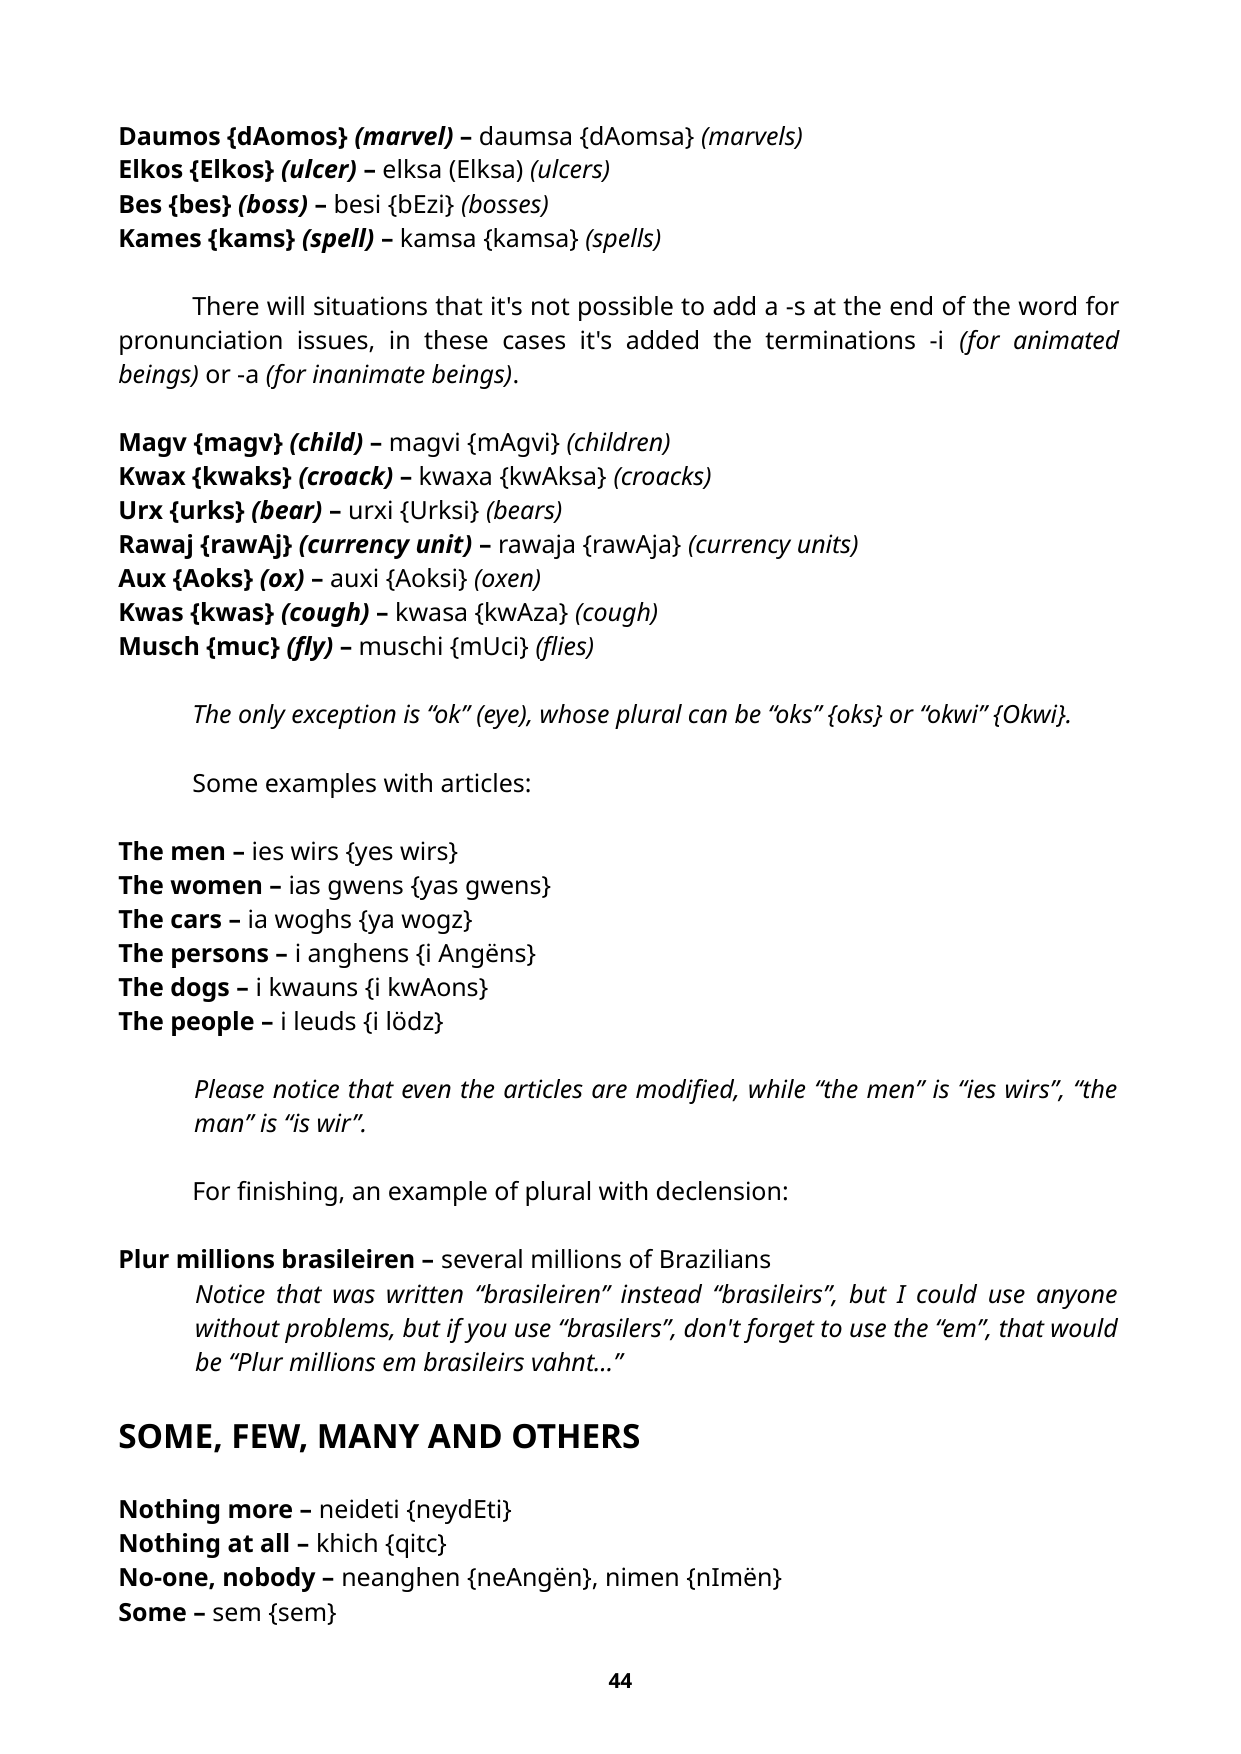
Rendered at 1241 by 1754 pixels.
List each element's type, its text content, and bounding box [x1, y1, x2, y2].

text Nothing more – neideti {neydEti} [118, 1492, 1122, 1526]
text Kames {kams} (spell) – kamsa {kamsa} (spells) [118, 220, 1122, 254]
text Please notice that even the articles are modified, while “the men” is “ies wirs”, “the man” is “is wir”. [194, 1072, 1122, 1140]
text Rawaj {rawAj} (currency unit) – rawaja {rawAja} (currency units) [118, 527, 1122, 561]
text Magv {magv} (child) – magvi {mAgvi} (children) [118, 425, 1122, 459]
text The women – ias gwens {yas gwens} [118, 867, 1122, 902]
text Aux {Aoks} (ox) – auxi {Aoksi} (oxen) [118, 561, 1122, 595]
text For finishing, an example of plural with declension: [118, 1174, 1122, 1208]
text Elkos {Elkos} (ulcer) – elksa (Elksa) (ulcers) [118, 152, 1122, 186]
text Daumos {dAomos} (marvel) – daumsa {dAomsa} (marvels) [118, 118, 1122, 152]
text Plur millions brasileiren – several millions of Brazilians [118, 1242, 1122, 1276]
subtitle SOME, FEW, MANY AND OTHERS [118, 1412, 1122, 1458]
text The people – i leuds {i lödz} [118, 1004, 1122, 1038]
text No-one, nobody – neanghen {neAngën}, nimen {nImën} [118, 1560, 1122, 1594]
text There will situations that it's not possible to add a -s at the end of the word for pronunciation issues, in these cases it's added the terminations -i (for animated beings) or -a (for inanimate beings). [118, 288, 1122, 391]
text The men – ies wirs {yes wirs} [118, 833, 1122, 867]
text Some examples with articles: [118, 765, 1122, 799]
text Nothing at all – khich {qitc} [118, 1526, 1122, 1560]
text Notice that was written “brasileiren” instead “brasileirs”, but I could use anyone without problems, but if you use “brasilers”, don't forget to use the “em”, that would be “Plur millions em brasileirs vahnt…” [195, 1276, 1122, 1378]
text The cars – ia woghs {ya wogz} [118, 902, 1122, 936]
text Bes {bes} (boss) – besi {bEzi} (bosses) [118, 186, 1122, 220]
text The persons – i anghens {i Angëns} [118, 936, 1122, 970]
text Some – sem {sem} [118, 1594, 1122, 1628]
text Kwas {kwas} (cough) – kwasa {kwAza} (cough) [118, 595, 1122, 629]
text Kwax {kwaks} (croack) – kwaxa {kwAksa} (croacks) [118, 459, 1122, 493]
text The only exception is “ok” (eye), whose plural can be “oks” {oks} or “okwi” {Okwi}. [118, 697, 1122, 731]
text Musch {muc} (fly) – muschi {mUci} (flies) [118, 629, 1122, 663]
text The dogs – i kwauns {i kwAons} [118, 970, 1122, 1004]
text Urx {urks} (bear) – urxi {Urksi} (bears) [118, 493, 1122, 527]
